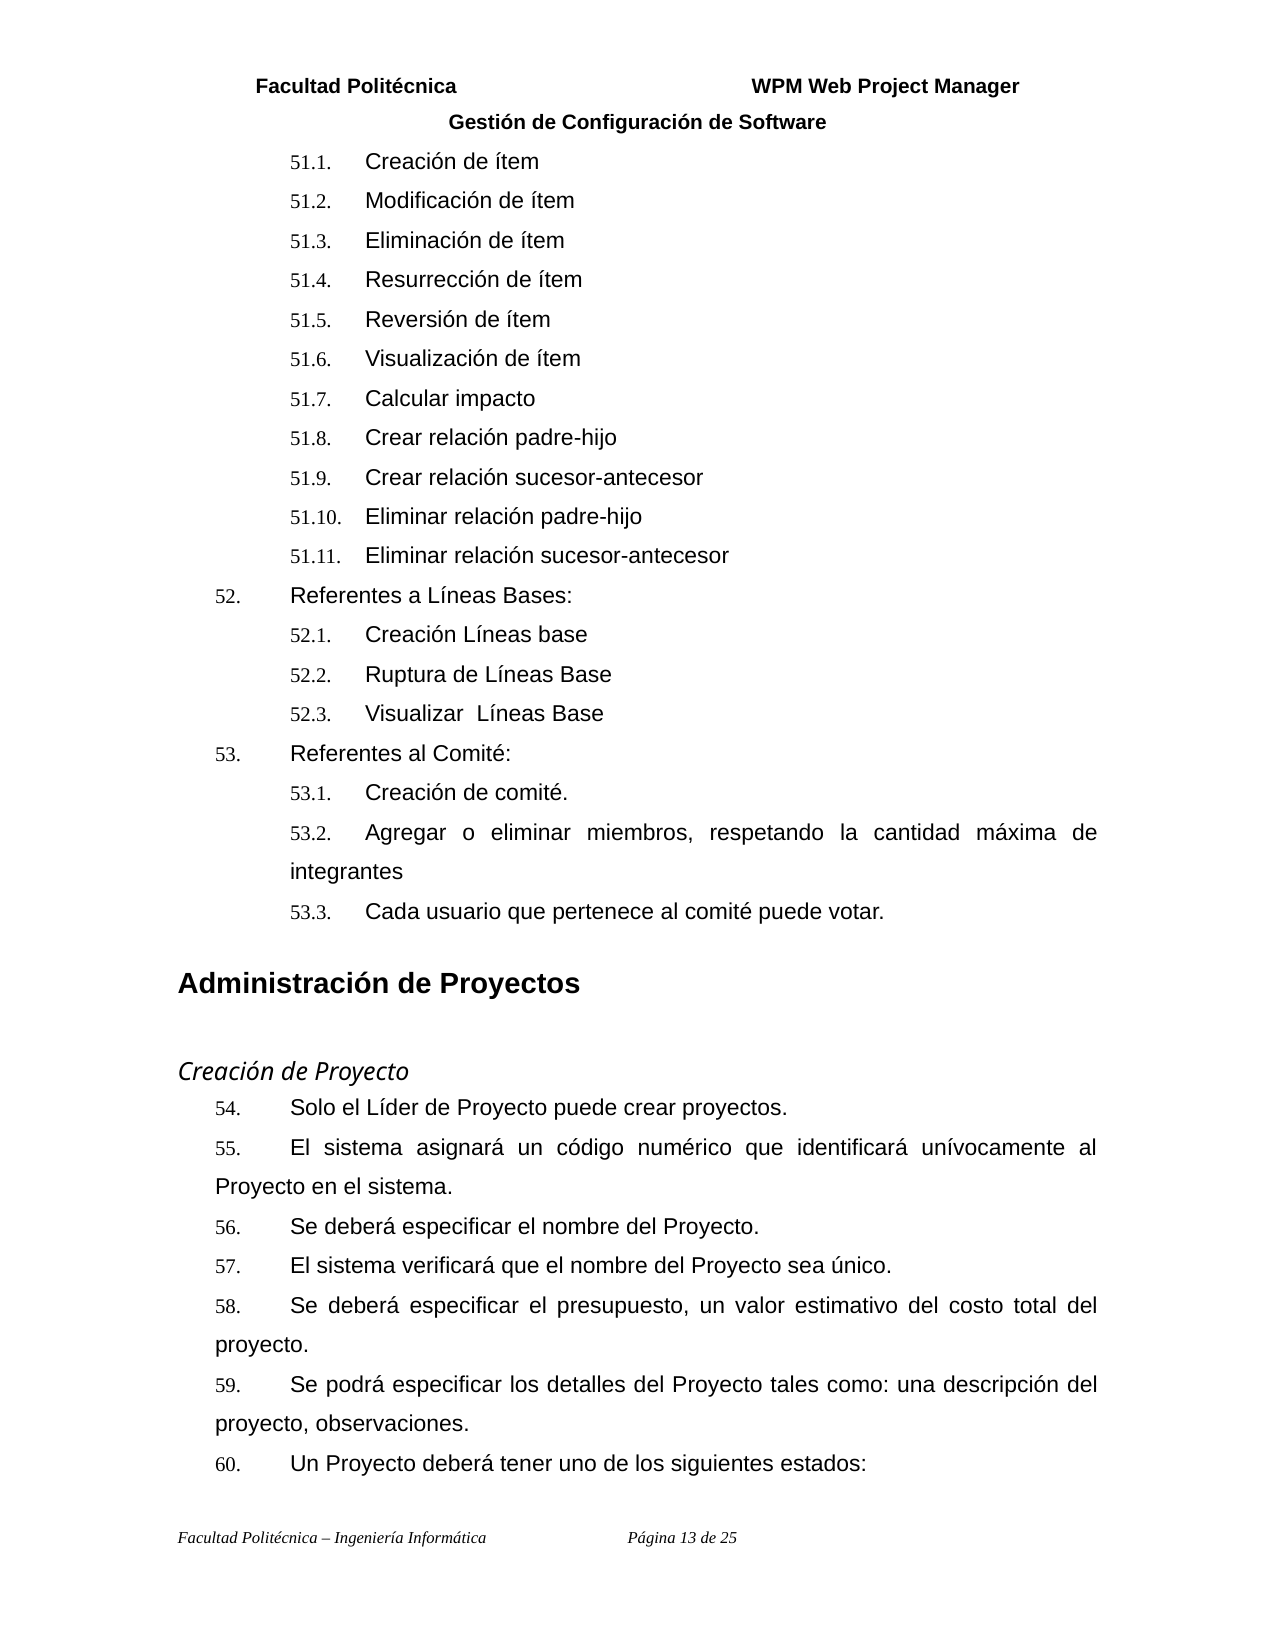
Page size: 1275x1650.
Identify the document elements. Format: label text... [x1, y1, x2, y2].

list Creación de ítem [290, 148, 1098, 174]
text Creación de Proyecto [177, 1054, 1098, 1088]
list Creación de comité. [290, 779, 1098, 806]
list Visualizar Líneas Base [290, 700, 1098, 727]
list Un Proyecto deberá tener uno de los siguientes estados: [215, 1450, 1098, 1476]
list Referentes al Comité: [215, 740, 1098, 766]
list Eliminación de ítem [290, 227, 1098, 253]
list Se deberá especificar el nombre del Proyecto. [215, 1213, 1098, 1239]
list Solo el Líder de Proyecto puede crear proyectos. [215, 1094, 1098, 1121]
list Resurrección de ítem [290, 266, 1098, 292]
list El sistema verificará que el nombre del Proyecto sea único. [215, 1252, 1098, 1279]
list Se podrá especificar los detalles del Proyecto tales como: una descripción del proyecto, observaciones. [215, 1371, 1098, 1437]
list El sistema asignará un código numérico que identificará unívocamente al Proyecto en el sistema. [215, 1134, 1098, 1200]
list Reversión de ítem [290, 306, 1098, 332]
list Modificación de ítem [290, 187, 1098, 213]
list Calcular impacto [290, 384, 1098, 411]
list Cada usuario que pertenece al comité puede votar. [290, 898, 1098, 924]
list Agregar o eliminar miembros, respetando la cantidad máxima de integrantes [290, 819, 1098, 884]
list Eliminar relación padre-hijo [290, 503, 1098, 529]
text Administración de Proyectos [177, 966, 1098, 1000]
list Referentes a Líneas Bases: [215, 582, 1098, 608]
list Eliminar relación sucesor-antecesor [290, 542, 1098, 569]
list Creación Líneas base [290, 621, 1098, 648]
list Crear relación padre-hijo [290, 424, 1098, 450]
list Visualización de ítem [290, 345, 1098, 371]
list Ruptura de Líneas Base [290, 661, 1098, 687]
list Crear relación sucesor-antecesor [290, 463, 1098, 490]
list Se deberá especificar el presupuesto, un valor estimativo del costo total del proyecto. [215, 1292, 1098, 1358]
